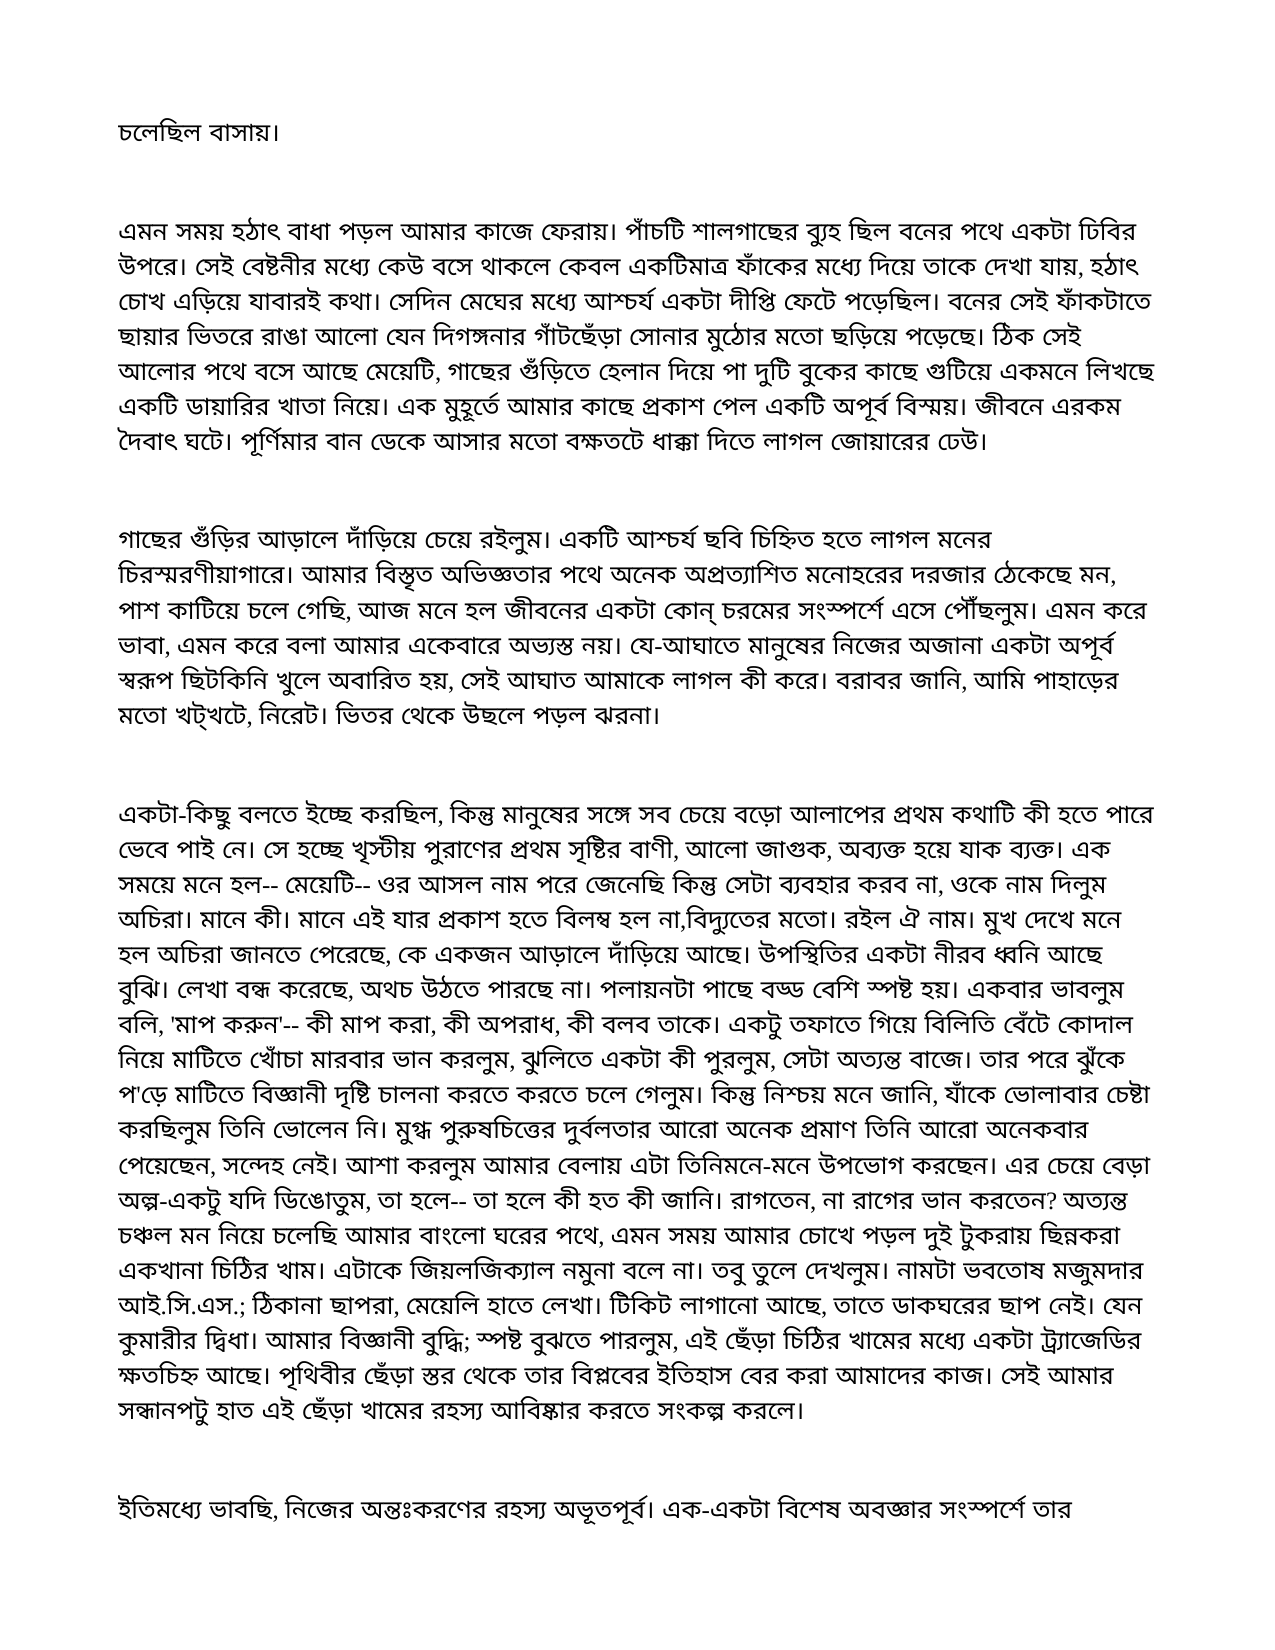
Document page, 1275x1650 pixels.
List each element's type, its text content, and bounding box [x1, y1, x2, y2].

text একটা-কিছু বলতে ইচ্ছে করছিল, কিন্তু মানুষের সঙ্গে সব চেয়ে বড়ো আলাপের প্রথম কথাটি কী হতে পারে ভেবে পাই নে। সে হচ্ছে খৃস্টীয় পুরাণের প্রথম সৃষ্টির বাণী, আলো জাগুক, অব্যক্ত হয়ে যাক ব্যক্ত। এক সময়ে মনে হল-- মেয়েটি-- ওর আসল নাম পরে জেনেছি কিন্তু সেটা ব্যবহার করব না, ওকে নাম দিলুম অচিরা। মানে কী। মানে এই যার প্রকাশ হতে বিলম্ব হল না,বিদ্যুতের মতো। রইল ঐ নাম। মুখ দেখে মনে হল অচিরা জানতে পেরেছে, কে একজন আড়ালে দাঁড়িয়ে আছে। উপস্থিতির একটা নীরব ধ্বনি আছে বুঝি। লেখা বন্ধ করেছে, অথচ উঠতে পারছে না। পলায়নটা পাছে বড্ড বেশি স্পষ্ট হয়। একবার ভাবলুম বলি, 'মাপ করুন'-- কী মাপ করা, কী অপরাধ, কী বলব তাকে। একটু তফাতে গিয়ে বিলিতি বেঁটে কোদাল নিয়ে মাটিতে খোঁচা মারবার ভান করলুম, ঝুলিতে একটা কী পুরলুম, সেটা অত্যন্ত বাজে। তার পরে ঝুঁকে প'ড়ে মাটিতে বিজ্ঞানী দৃষ্টি চালনা করতে করতে চলে গেলুম। কিন্তু নিশ্চয় মনে জানি, যাঁকে ভোলাবার চেষ্টা করছিলুম তিনি ভোলেন নি। মুগ্ধ পুরুষচিত্তের দুর্বলতার আরো অনেক প্রমাণ তিনি আরো অনেকবার পেয়েছেন, সন্দেহ নেই। আশা করলুম আমার বেলায় এটা তিনিমনে-মনে উপভোগ করছেন। এর চেয়ে বেড়া অল্প-একটু যদি ডিঙোতুম, তা হলে-- তা হলে কী হত কী জানি। রাগতেন, না রাগের ভান করতেন? অত্যন্ত চঞ্চল মন নিয়ে চলেছি আমার বাংলো ঘরের পথে, এমন সময় আমার চোখে পড়ল দুই টুকরায় ছিন্নকরা একখানা চিঠির খাম। এটাকে জিয়লজিক্যাল নমুনা বলে না। তবু তুলে দেখলুম। নামটা ভবতোষ মজুমদার আই.সি.এস.; ঠিকানা ছাপরা, মেয়েলি হাতে লেখা। টিকিট লাগানো আছে, তাতে ডাকঘরের ছাপ নেই। যেন কুমারীর দ্বিধা। আমার বিজ্ঞানী বুদ্ধি; স্পষ্ট বুঝতে পারলুম, এই ছেঁড়া চিঠির খামের মধ্যে একটা ট্র্যাজেডির ক্ষতচিহ্ন আছে। পৃথিবীর ছেঁড়া স্তর থেকে তার বিপ্লবের ইতিহাস বের করা আমাদের কাজ। সেই আমার সন্ধানপটু হাত এই ছেঁড়া খামের রহস্য আবিষ্কার করতে সংকল্প করলে। [118, 800, 1157, 1425]
text এমন সময় হঠাৎ বাধা পড়ল আমার কাজে ফেরায়। পাঁচটি শালগাছের ব্যুহ ছিল বনের পথে একটা ঢিবির উপরে। সেই বেষ্টনীর মধ্যে কেউ বসে থাকলে কেবল একটিমাত্র ফাঁকের মধ্যে দিয়ে তাকে দেখা যায়, হঠাৎ চোখ এড়িয়ে যাবারই কথা। সেদিন মেঘের মধ্যে আশ্চর্য একটা দীপ্তি ফেটে পড়েছিল। বনের সেই ফাঁকটাতে ছায়ার ভিতরে রাঙা আলো যেন দিগঙ্গনার গাঁটছেঁড়া সোনার মুঠোর মতো ছড়িয়ে পড়েছে। ঠিক সেই আলোর পথে বসে আছে মেয়েটি, গাছের গুঁড়িতে হেলান দিয়ে পা দুটি বুকের কাছে গুটিয়ে একমনে লিখছে একটি ডায়ারির খাতা নিয়ে। এক মুহূর্তে আমার কাছে প্রকাশ পেল একটি অপূর্ব বিস্ময়। জীবনে এরকম দৈবাৎ ঘটে। পূর্ণিমার বান ডেকে আসার মতো বক্ষতটে ধাক্কা দিতে লাগল জোয়ারের ঢেউ। [118, 217, 1157, 456]
text চলেছিল বাসায়। [118, 118, 1157, 147]
text গাছের গুঁড়ির আড়ালে দাঁড়িয়ে চেয়ে রইলুম। একটি আশ্চর্য ছবি চিহ্নিত হতে লাগল মনের চিরস্মরণীয়াগারে। আমার বিস্তৃত অভিজ্ঞতার পথে অনেক অপ্রত্যাশিত মনোহরের দরজার ঠেকেছে মন, পাশ কাটিয়ে চলে গেছি, আজ মনে হল জীবনের একটা কোন্‌ চরমের সংস্পর্শে এসে পৌঁছলুম। এমন করে ভাবা, এমন করে বলা আমার একেবারে অভ্যস্ত নয়। যে-আঘাতে মানুষের নিজের অজানা একটা অপূর্ব স্বরূপ ছিটকিনি খুলে অবারিত হয়, সেই আঘাত আমাকে লাগল কী করে। বরাবর জানি, আমি পাহাড়ের মতো খট্‌খটে, নিরেট। ভিতর থেকে উছলে পড়ল ঝরনা। [118, 526, 1157, 730]
text ইতিমধ্যে ভাবছি, নিজের অন্তঃকরণের রহস্য অভূতপূর্ব। এক-একটা বিশেষ অবজ্ঞার সংস্পর্শে তার ভাবখানা কী যে একটু নতুন আকারে দানা বেঁধে দেখা দেয়, এবারে তার পরিচয়ে বিস্মিত হয়েছি। এতদিন যে-মনটা নানা কঠিন অধ্যবসায় নিয়ে শহরে শহরে জীবনের লক্ষ্য সন্ধানে ঘুরেছে,তাকে, স্পষ্ট করে চিনেছিলুম। ভেবেছিলুম সেই আমার সত্যকার স্বভাব, তার আচরণের ধ্রুবত্ব সম্বন্ধে আমি হলপ করতে পারতুম। কিন্তু তার মধ্যে বুদ্ধিশাসনের বহির্ভূত যে-একটা মূঢ় লুকিয়ে ছিল, তাকে এই প্রথম দেখা গেল। ধরা পড়ে গেল আরণ্যক, যে যুক্তি মানে না, যে মোহ মানে। বনের একটা মায়া আছে, গাছপালার নিঃশব্দ চক্রান্ত, আদিম প্রাণের মন্ত্রধ্বনি। দিনে দুপুরে ঝাঁ ঝাঁ করে তার উদাত্ত সুর, রাতে দুপুরে মন্দ্রগম্ভীর ধ্বনি, গুঞ্জন করতে থাকে জীব-চেতনায়, আদিম প্রাণের গূঢ় প্রেরণায় বুদ্ধিকে দেয় আবিষ্ট করে। [118, 1495, 646, 1524]
text ইতিমধ্যে ভাবছি, নিজের অন্তঃকরণের রহস্য অভূতপূর্ব। এক-একটা বিশেষ অবজ্ঞার সংস্পর্শে তার ভাবখানা কী যে একটু নতুন আকারে দানা বেঁধে দেখা দেয়, এবারে তার পরিচয়ে বিস্মিত হয়েছি। এতদিন যে-মনটা নানা কঠিন অধ্যবসায় নিয়ে শহরে শহরে জীবনের লক্ষ্য সন্ধানে ঘুরেছে,তাকে, স্পষ্ট করে চিনেছিলুম। ভেবেছিলুম সেই আমার সত্যকার স্বভাব, তার আচরণের ধ্রুবত্ব সম্বন্ধে আমি হলপ করতে পারতুম। কিন্তু তার মধ্যে বুদ্ধিশাসনের বহির্ভূত যে-একটা মূঢ় লুকিয়ে ছিল, তাকে এই প্রথম দেখা গেল। ধরা পড়ে গেল আরণ্যক, যে যুক্তি মানে না, যে মোহ মানে। বনের একটা মায়া আছে, গাছপালার নিঃশব্দ চক্রান্ত, আদিম প্রাণের মন্ত্রধ্বনি। দিনে দুপুরে ঝাঁ ঝাঁ করে তার উদাত্ত সুর, রাতে দুপুরে মন্দ্রগম্ভীর ধ্বনি, গুঞ্জন করতে থাকে জীব-চেতনায়, আদিম প্রাণের গূঢ় প্রেরণায় বুদ্ধিকে দেয় আবিষ্ট করে। [624, 1495, 1157, 1524]
